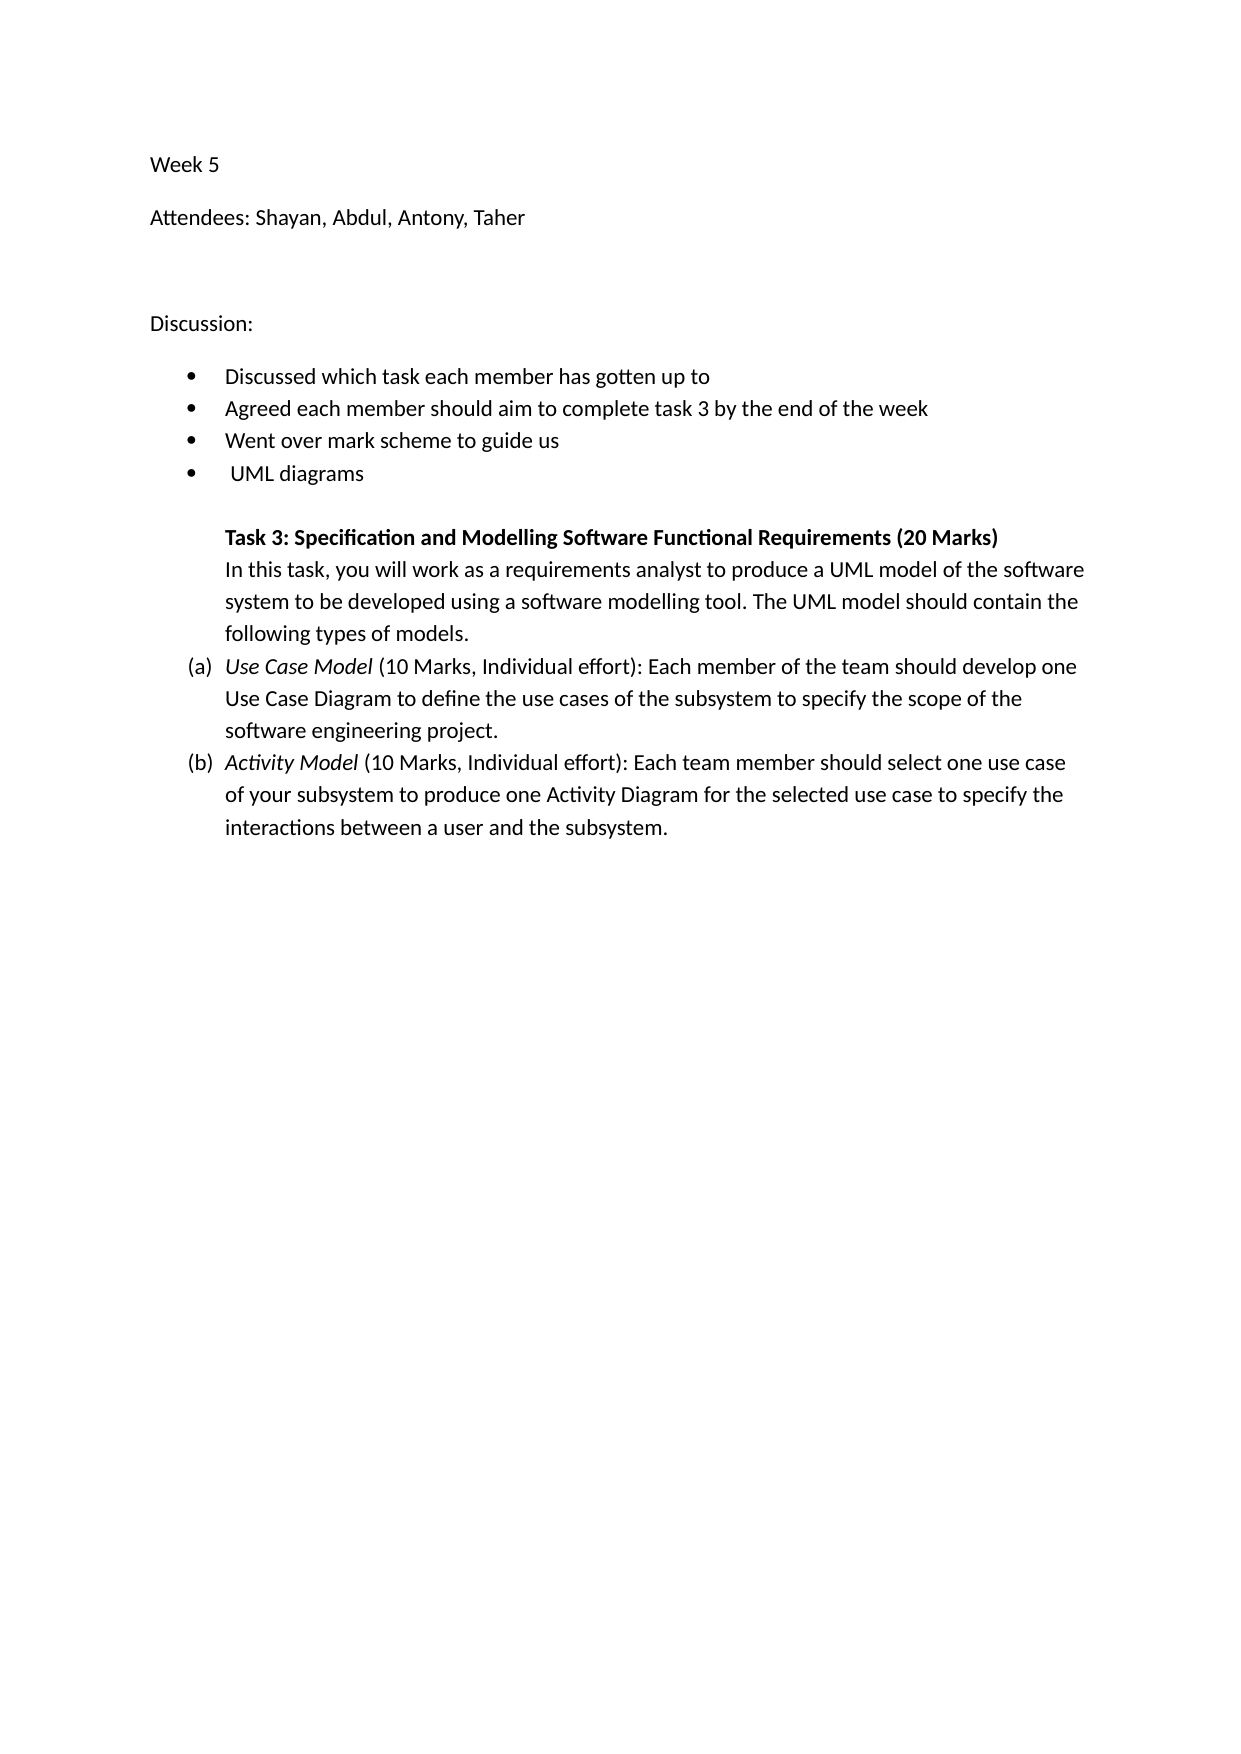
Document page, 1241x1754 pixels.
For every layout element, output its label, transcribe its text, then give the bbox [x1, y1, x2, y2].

list Discussed which task each member has gotten up to [187, 362, 1090, 390]
list Activity Model (10 Marks, Individual effort): Each team member should select one use case of your subsystem to produce one Activity Diagram for the selected use case to specify the interactions between a user and the subsystem. [187, 748, 1090, 841]
list Use Case Model (10 Marks, Individual effort): Each member of the team should develop one Use Case Diagram to define the use cases of the subsystem to specify the scope of the software engineering project. [187, 652, 1090, 744]
list Agreed each member should aim to complete task 3 by the end of the week [187, 394, 1090, 422]
text Attendees: Shayan, Abdul, Antony, Taher [150, 203, 1090, 231]
list Task 3: Specification and Modelling Software Functional Requirements (20 Marks) [225, 523, 1090, 551]
text Discussion: [150, 309, 1090, 337]
list UML diagrams [187, 459, 1090, 487]
list Went over mark scheme to guide us [187, 426, 1090, 454]
list In this task, you will work as a requirements analyst to produce a UML model of the software system to be developed using a software modelling tool. The UML model should contain the following types of models. [225, 555, 1090, 648]
text Week 5 [150, 150, 1090, 178]
